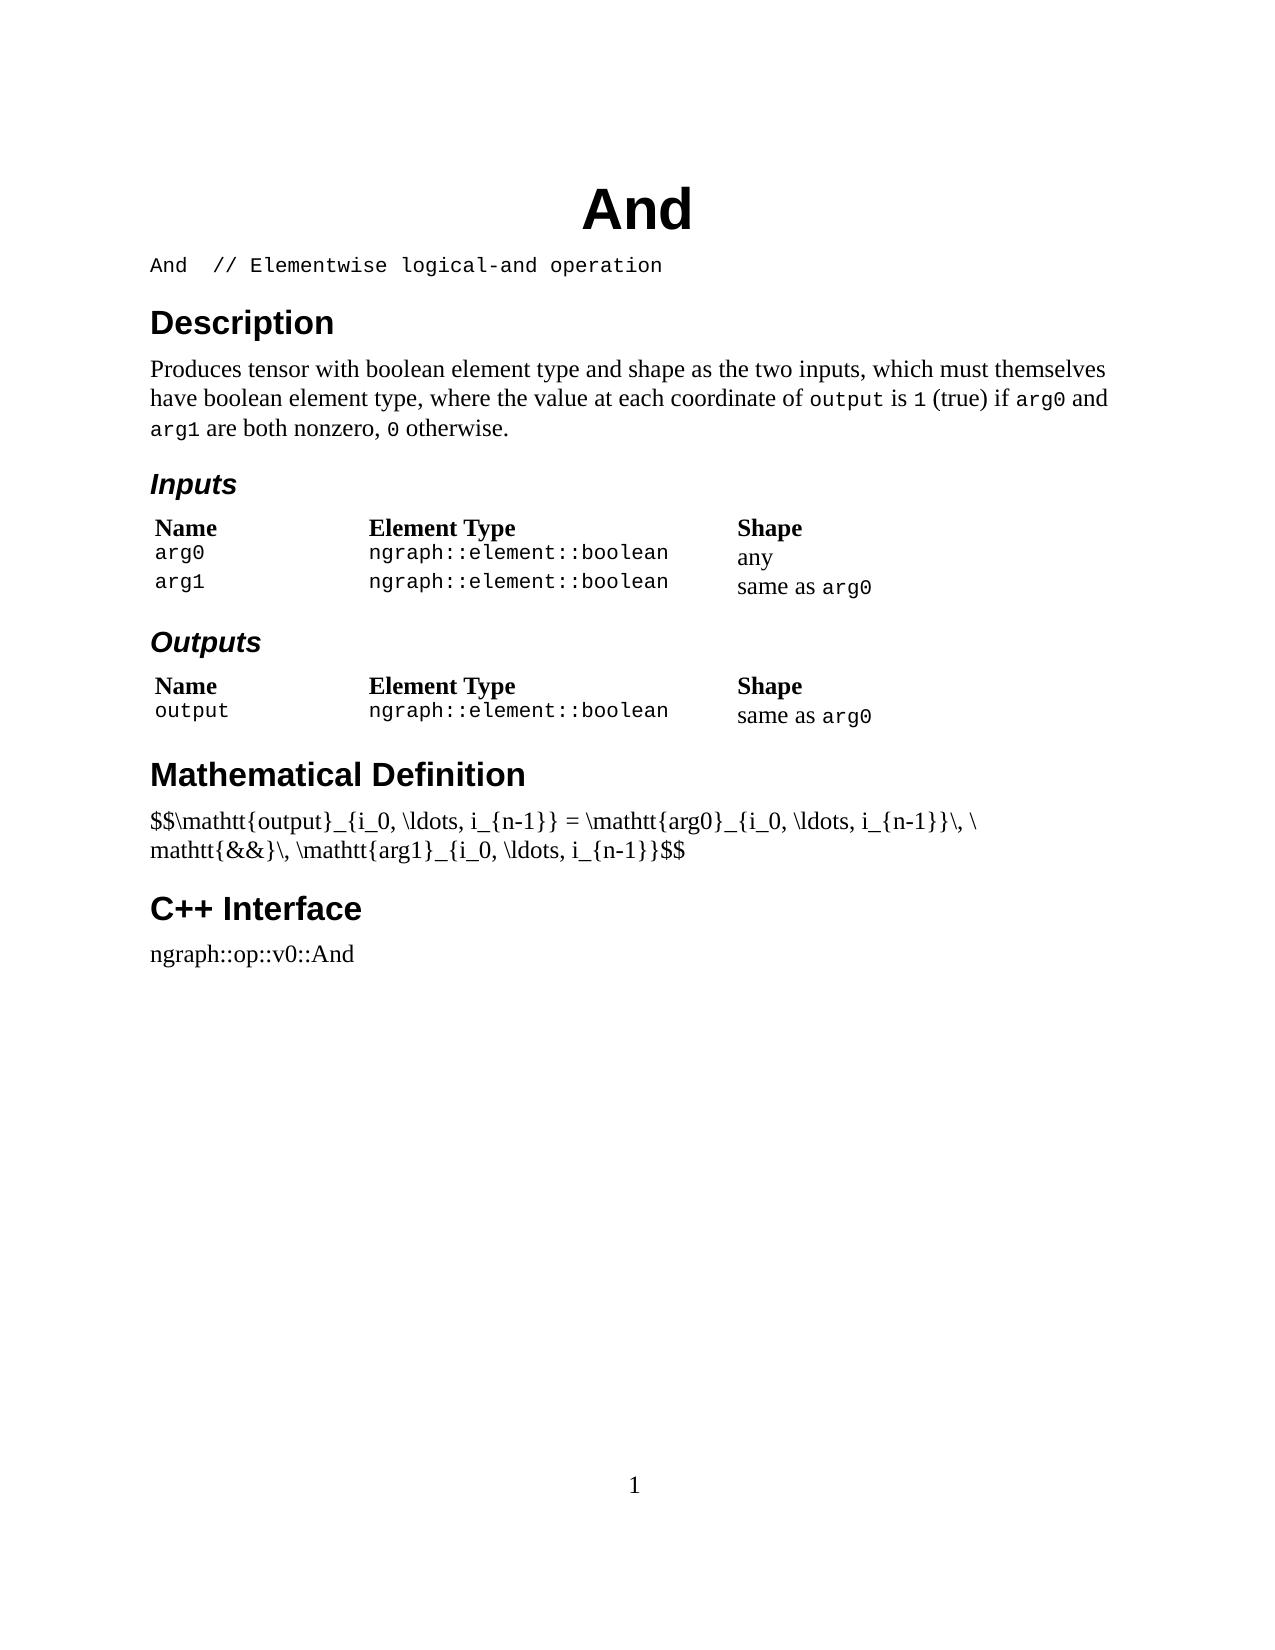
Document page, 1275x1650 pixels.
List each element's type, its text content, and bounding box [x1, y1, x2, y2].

text $$\mathtt{output}_{i_0, \ldots, i_{n-1}} = \mathtt{arg0}_{i_0, \ldots, i_{n-1}}\, \mathtt{&&}\, \mathtt{arg1}_{i_0, \ldots, i_{n-1}}$$ [150, 806, 1125, 863]
subtitle Mathematical Definition [150, 755, 1125, 793]
title And [150, 175, 1125, 242]
table_cell any [733, 542, 1125, 571]
subtitle C++ Interface [150, 888, 1125, 927]
table_cell same as arg0 [733, 571, 1125, 600]
table_cell arg0 [150, 542, 364, 571]
table_cell same as arg0 [733, 700, 1125, 730]
table_cell arg1 [150, 571, 364, 600]
table_header Element Type [364, 671, 733, 700]
subtitle Outputs [150, 625, 1125, 659]
table_header Name [150, 513, 364, 542]
table_header Name [150, 671, 364, 700]
table_cell output [150, 700, 364, 730]
table_cell ngraph::element::boolean [364, 542, 733, 571]
table_header Shape [733, 671, 1125, 700]
table_header Shape [733, 513, 1125, 542]
table_cell ngraph::element::boolean [364, 571, 733, 600]
text And // Elementwise logical-and operation [150, 254, 1125, 278]
table_header Element Type [364, 513, 733, 542]
subtitle Description [150, 303, 1125, 342]
subtitle Inputs [150, 467, 1125, 501]
table_cell ngraph::element::boolean [364, 700, 733, 730]
text ngraph::op::v0::And [150, 939, 1125, 968]
text Produces tensor with boolean element type and shape as the two inputs, which must themselves have boolean element type, where the value at each coordinate of output is 1 (true) if arg0 and arg1 are both nonzero, 0 otherwise. [150, 354, 1125, 442]
